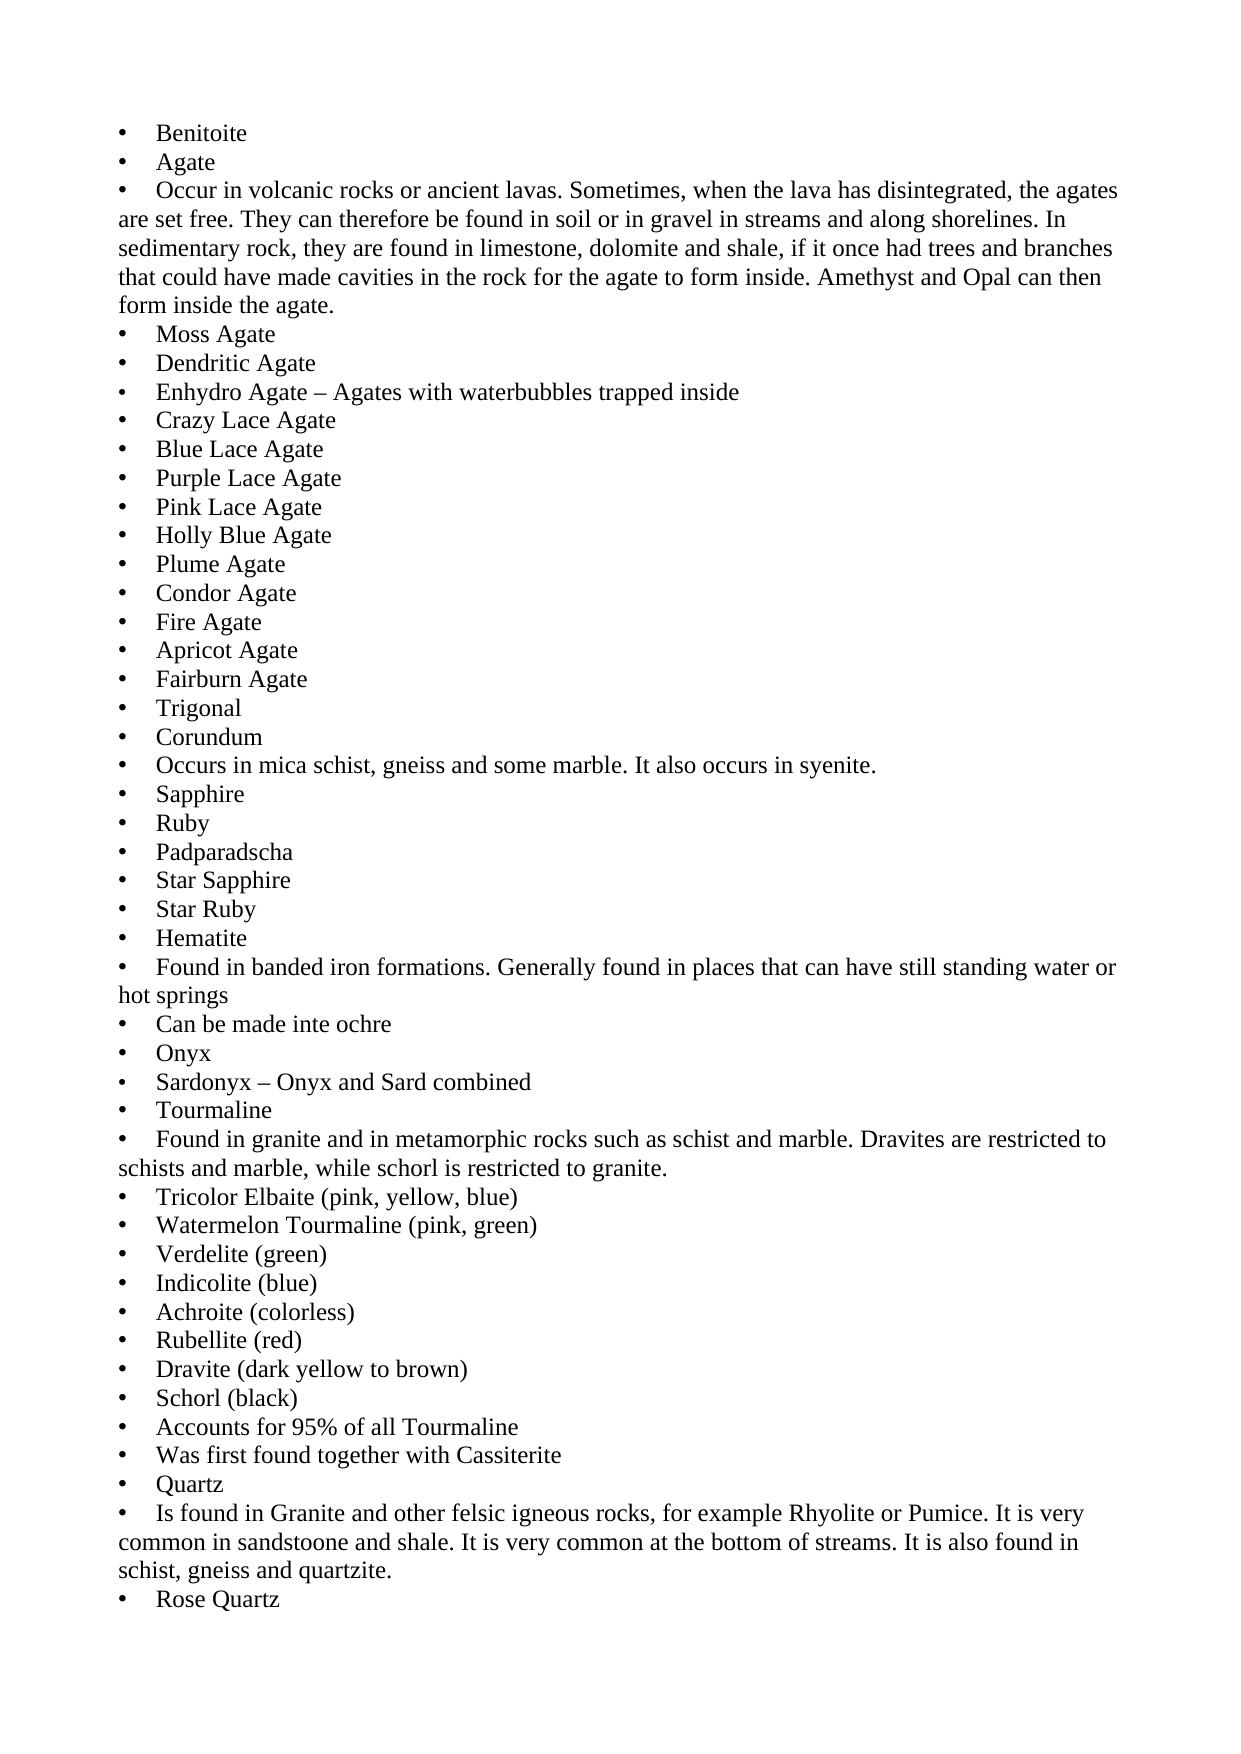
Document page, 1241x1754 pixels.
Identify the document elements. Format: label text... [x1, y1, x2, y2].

list Pink Lace Agate [81, 492, 1122, 521]
list Dendritic Agate [81, 348, 1122, 377]
list Sapphire [81, 779, 1122, 808]
list Quartz [81, 1469, 1122, 1498]
list Corundum [81, 722, 1122, 751]
list Rose Quartz [81, 1584, 1122, 1613]
list Benitoite [81, 118, 1122, 147]
list Verdelite (green) [81, 1239, 1122, 1268]
list Was first found together with Cassiterite [81, 1441, 1122, 1469]
list Achroite (colorless) [81, 1297, 1122, 1326]
list Padparadscha [81, 837, 1122, 866]
list Apricot Agate [81, 636, 1122, 664]
list Blue Lace Agate [81, 434, 1122, 463]
list Holly Blue Agate [81, 521, 1122, 549]
list Sardonyx – Onyx and Sard combined [81, 1067, 1122, 1096]
list Schorl (black) [81, 1383, 1122, 1412]
list Crazy Lace Agate [81, 406, 1122, 434]
list Rubellite (red) [81, 1326, 1122, 1354]
list Hematite [81, 923, 1122, 952]
list Condor Agate [81, 578, 1122, 607]
list Fire Agate [81, 607, 1122, 636]
list Ruby [81, 808, 1122, 837]
list Purple Lace Agate [81, 463, 1122, 492]
list Watermelon Tourmaline (pink, green) [81, 1211, 1122, 1239]
list Fairburn Agate [81, 664, 1122, 693]
list Dravite (dark yellow to brown) [81, 1354, 1122, 1383]
list Occur in volcanic rocks or ancient lavas. Sometimes, when the lava has disintegrated, the agates are set free. They can therefore be found in soil or in gravel in streams and along shorelines. In sedimentary rock, they are found in limestone, dolomite and shale, if it once had trees and branches that could have made cavities in the rock for the agate to form inside. Amethyst and Opal can then form inside the agate. [81, 176, 1122, 319]
list Can be made inte ochre [81, 1009, 1122, 1038]
list Enhydro Agate – Agates with waterbubbles trapped inside [81, 377, 1122, 406]
list Onyx [81, 1038, 1122, 1067]
list Is found in Granite and other felsic igneous rocks, for example Rhyolite or Pumice. It is very common in sandstoone and shale. It is very common at the bottom of streams. It is also found in schist, gneiss and quartzite. [81, 1498, 1122, 1584]
list Plume Agate [81, 549, 1122, 578]
list Star Sapphire [81, 866, 1122, 894]
list Tourmaline [81, 1096, 1122, 1124]
list Moss Agate [81, 319, 1122, 348]
list Indicolite (blue) [81, 1268, 1122, 1297]
list Star Ruby [81, 894, 1122, 923]
list Agate [81, 147, 1122, 176]
list Tricolor Elbaite (pink, yellow, blue) [81, 1182, 1122, 1211]
list Occurs in mica schist, gneiss and some marble. It also occurs in syenite. [81, 751, 1122, 779]
list Found in banded iron formations. Generally found in places that can have still standing water or hot springs [81, 952, 1122, 1009]
list Accounts for 95% of all Tourmaline [81, 1412, 1122, 1441]
list Found in granite and in metamorphic rocks such as schist and marble. Dravites are restricted to schists and marble, while schorl is restricted to granite. [81, 1124, 1122, 1182]
list Trigonal [81, 693, 1122, 722]
